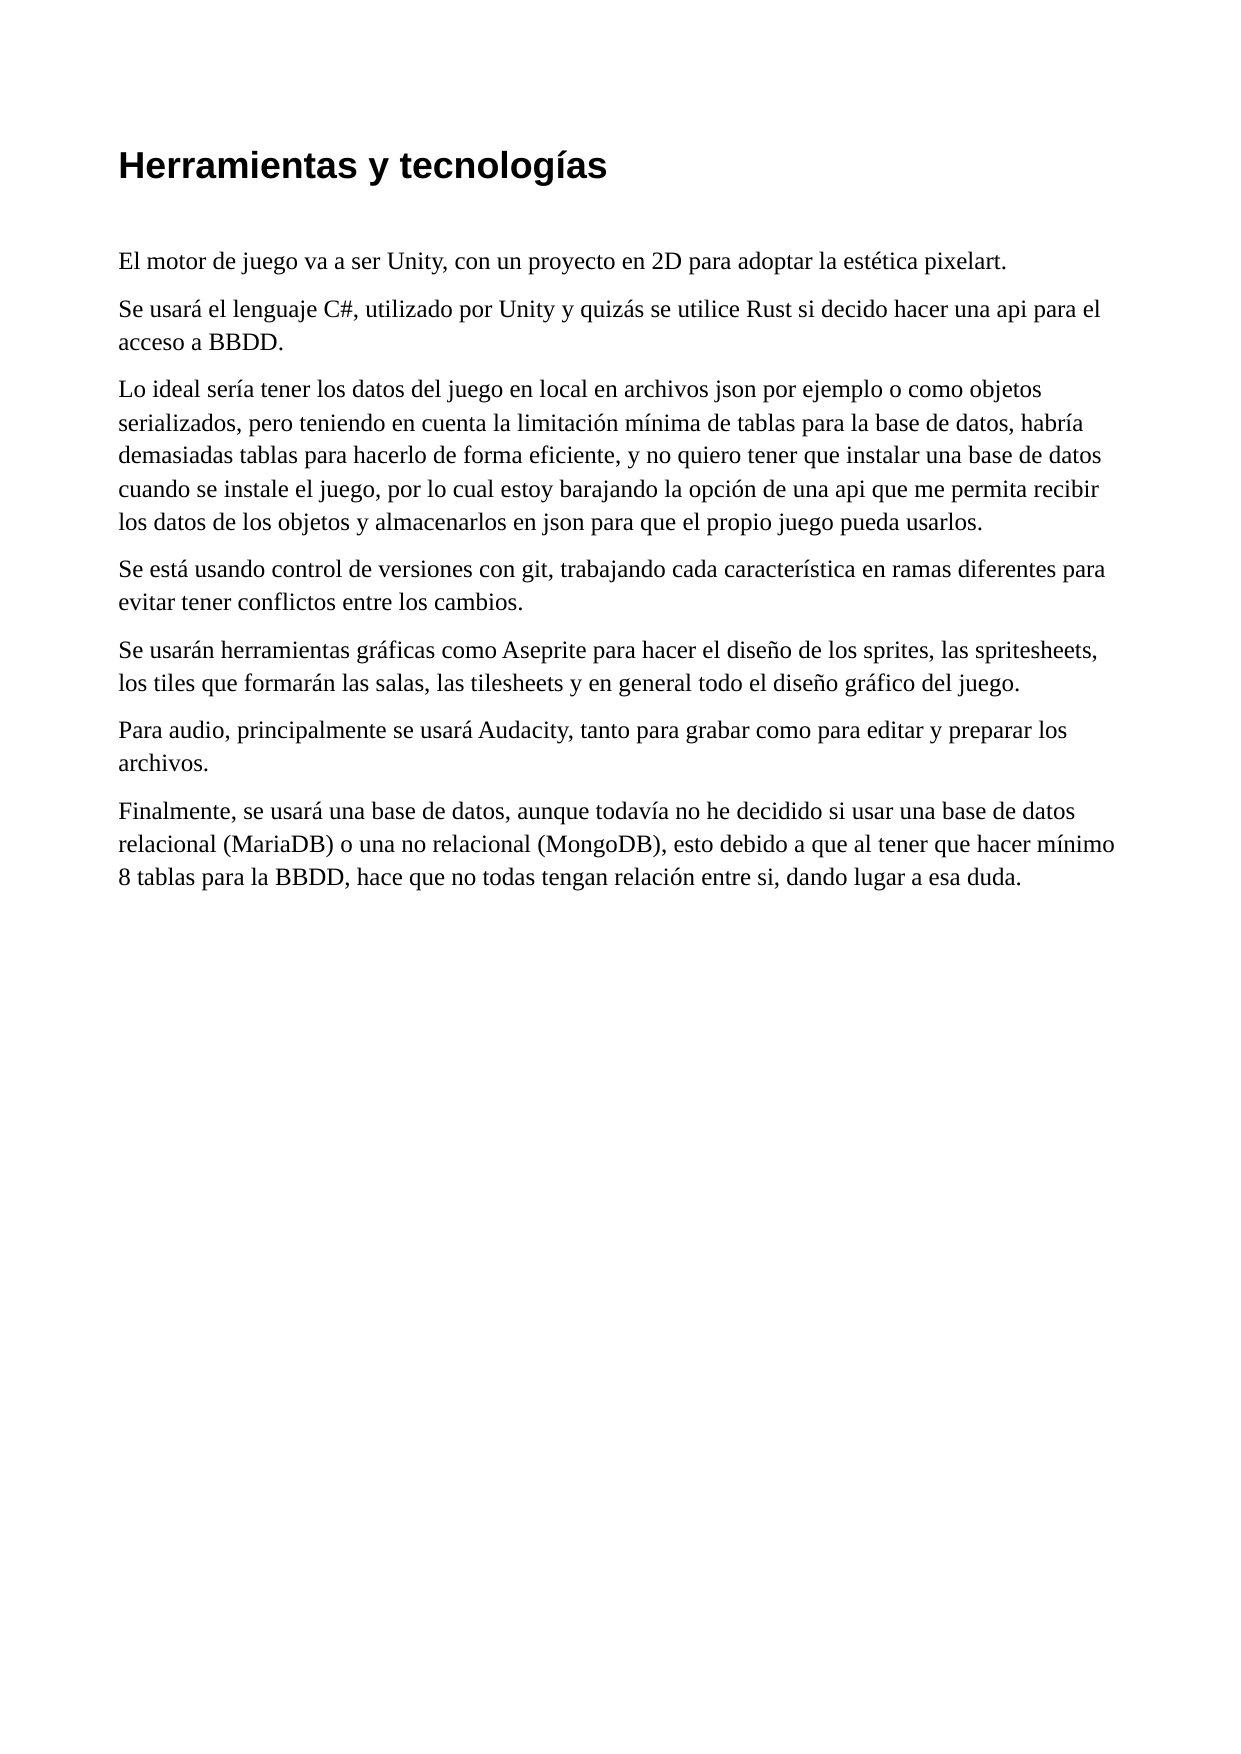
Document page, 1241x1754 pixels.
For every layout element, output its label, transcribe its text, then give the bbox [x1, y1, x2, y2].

text Lo ideal sería tener los datos del juego en local en archivos json por ejemplo o como objetos serializados, pero teniendo en cuenta la limitación mínima de tablas para la base de datos, habría demasiadas tablas para hacerlo de forma eficiente, y no quiero tener que instalar una base de datos cuando se instale el juego, por lo cual estoy barajando la opción de una api que me permita recibir los datos de los objetos y almacenarlos en json para que el propio juego pueda usarlos. [118, 374, 1122, 535]
text Se usarán herramientas gráficas como Aseprite para hacer el diseño de los sprites, las spritesheets, los tiles que formarán las salas, las tilesheets y en general todo el diseño gráfico del juego. [118, 635, 1122, 697]
text El motor de juego va a ser Unity, con un proyecto en 2D para adoptar la estética pixelart. [118, 246, 1122, 275]
text Se está usando control de versiones con git, trabajando cada característica en ramas diferentes para evitar tener conflictos entre los cambios. [118, 554, 1122, 616]
text Se usará el lenguaje C#, utilizado por Unity y quizás se utilice Rust si decido hacer una api para el acceso a BBDD. [118, 294, 1122, 356]
subtitle Herramientas y tecnologías [118, 143, 1122, 186]
text Finalmente, se usará una base de datos, aunque todavía no he decidido si usar una base de datos relacional (MariaDB) o una no relacional (MongoDB), esto debido a que al tener que hacer mínimo 8 tablas para la BBDD, hace que no todas tengan relación entre si, dando lugar a esa duda. [118, 796, 1122, 891]
text Para audio, principalmente se usará Audacity, tanto para grabar como para editar y preparar los archivos. [118, 716, 1122, 777]
